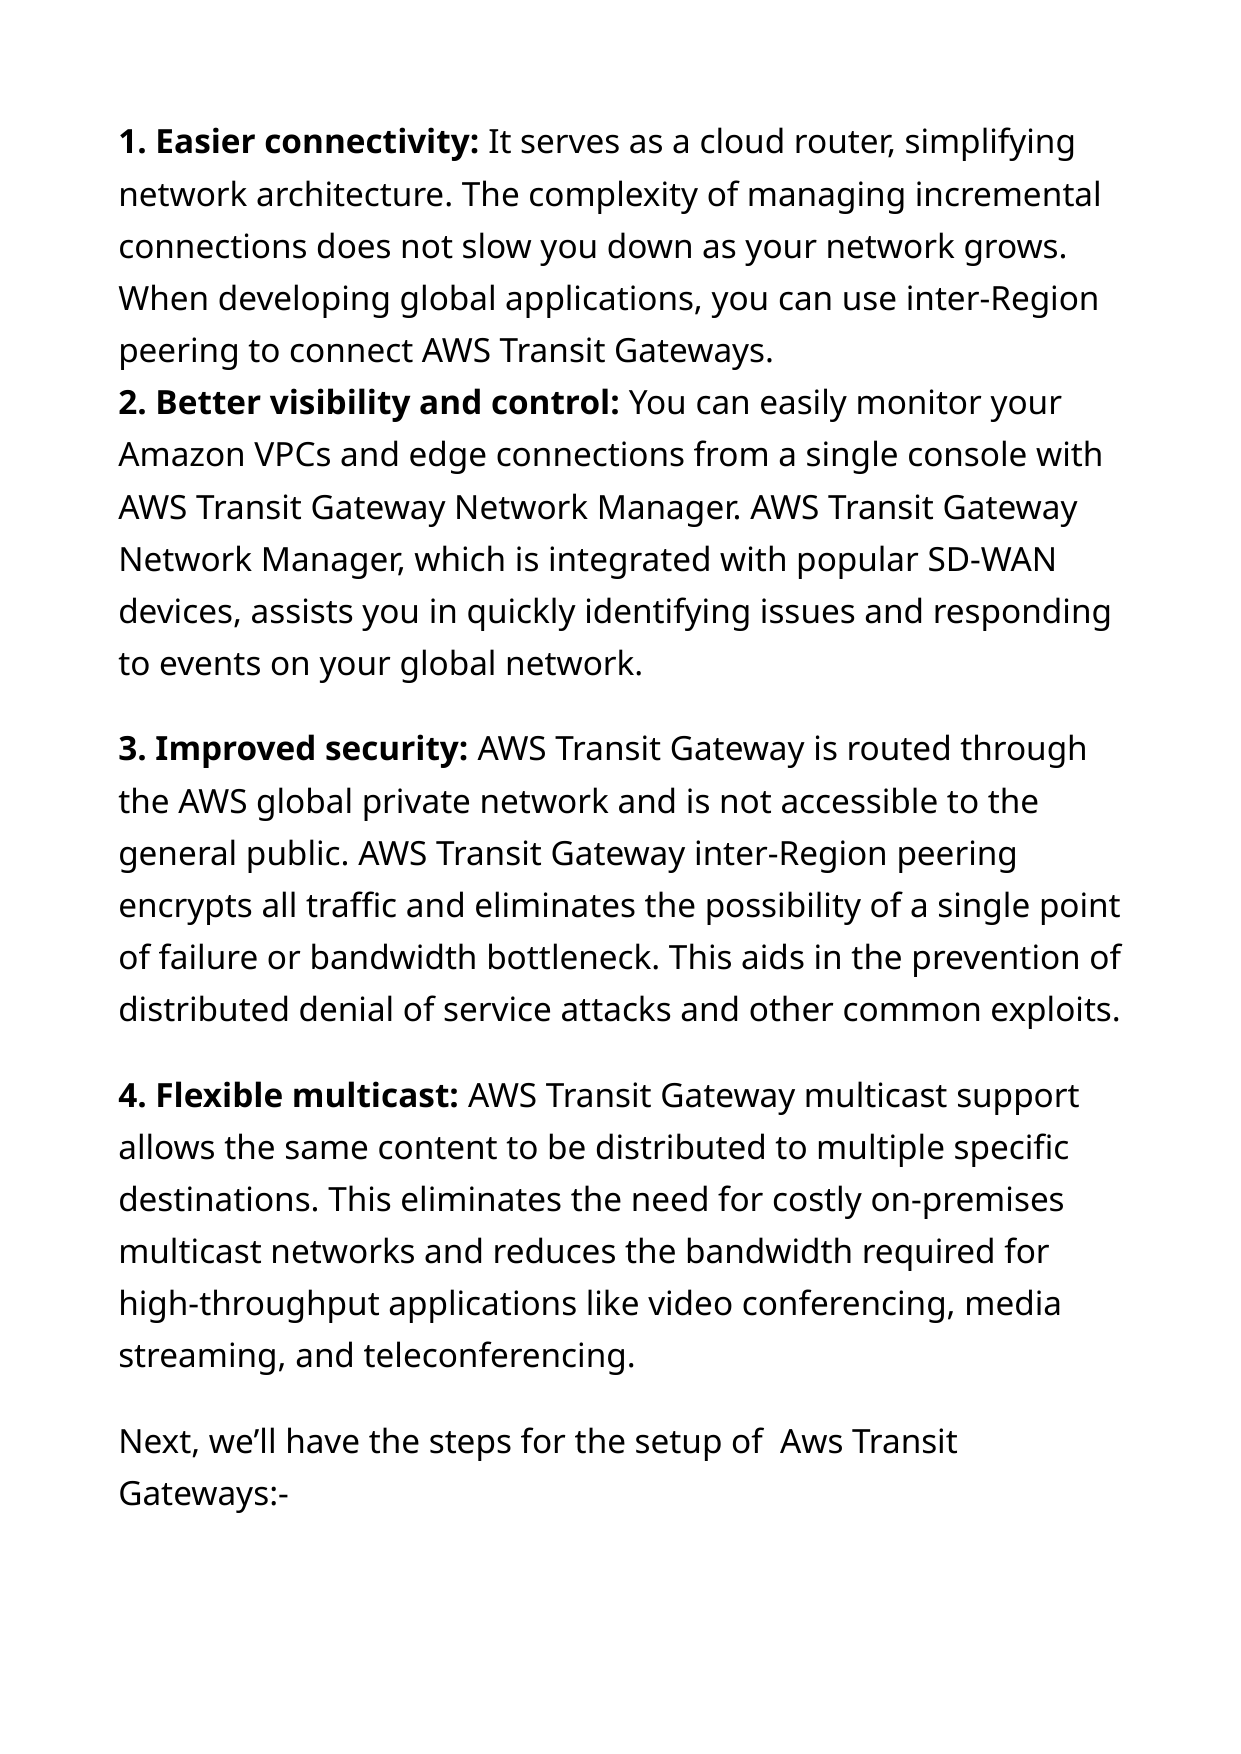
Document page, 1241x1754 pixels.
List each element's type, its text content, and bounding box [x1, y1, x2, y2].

text 3. Improved security: AWS Transit Gateway is routed through the AWS global private network and is not accessible to the general public. AWS Transit Gateway inter-Region peering encrypts all traffic and eliminates the possibility of a single point of failure or bandwidth bottleneck. This aids in the prevention of distributed denial of service attacks and other common exploits. [118, 725, 1122, 1032]
text 2. Better visibility and control: You can easily monitor your Amazon VPCs and edge connections from a single console with AWS Transit Gateway Network Manager. AWS Transit Gateway Network Manager, which is integrated with popular SD-WAN devices, assists you in quickly identifying issues and responding to events on your global network. [118, 379, 1122, 685]
text 1. Easier connectivity: It serves as a cloud router, simplifying network architecture. The complexity of managing incremental connections does not slow you down as your network grows. When developing global applications, you can use inter-Region peering to connect AWS Transit Gateways. [118, 118, 1122, 372]
text 4. Flexible multicast: AWS Transit Gateway multicast support allows the same content to be distributed to multiple specific destinations. This eliminates the need for costly on-premises multicast networks and reduces the bandwidth required for high-throughput applications like video conferencing, media streaming, and teleconferencing. [118, 1071, 1122, 1378]
text Next, we’ll have the steps for the setup of Aws Transit Gateways:- [118, 1417, 1122, 1515]
